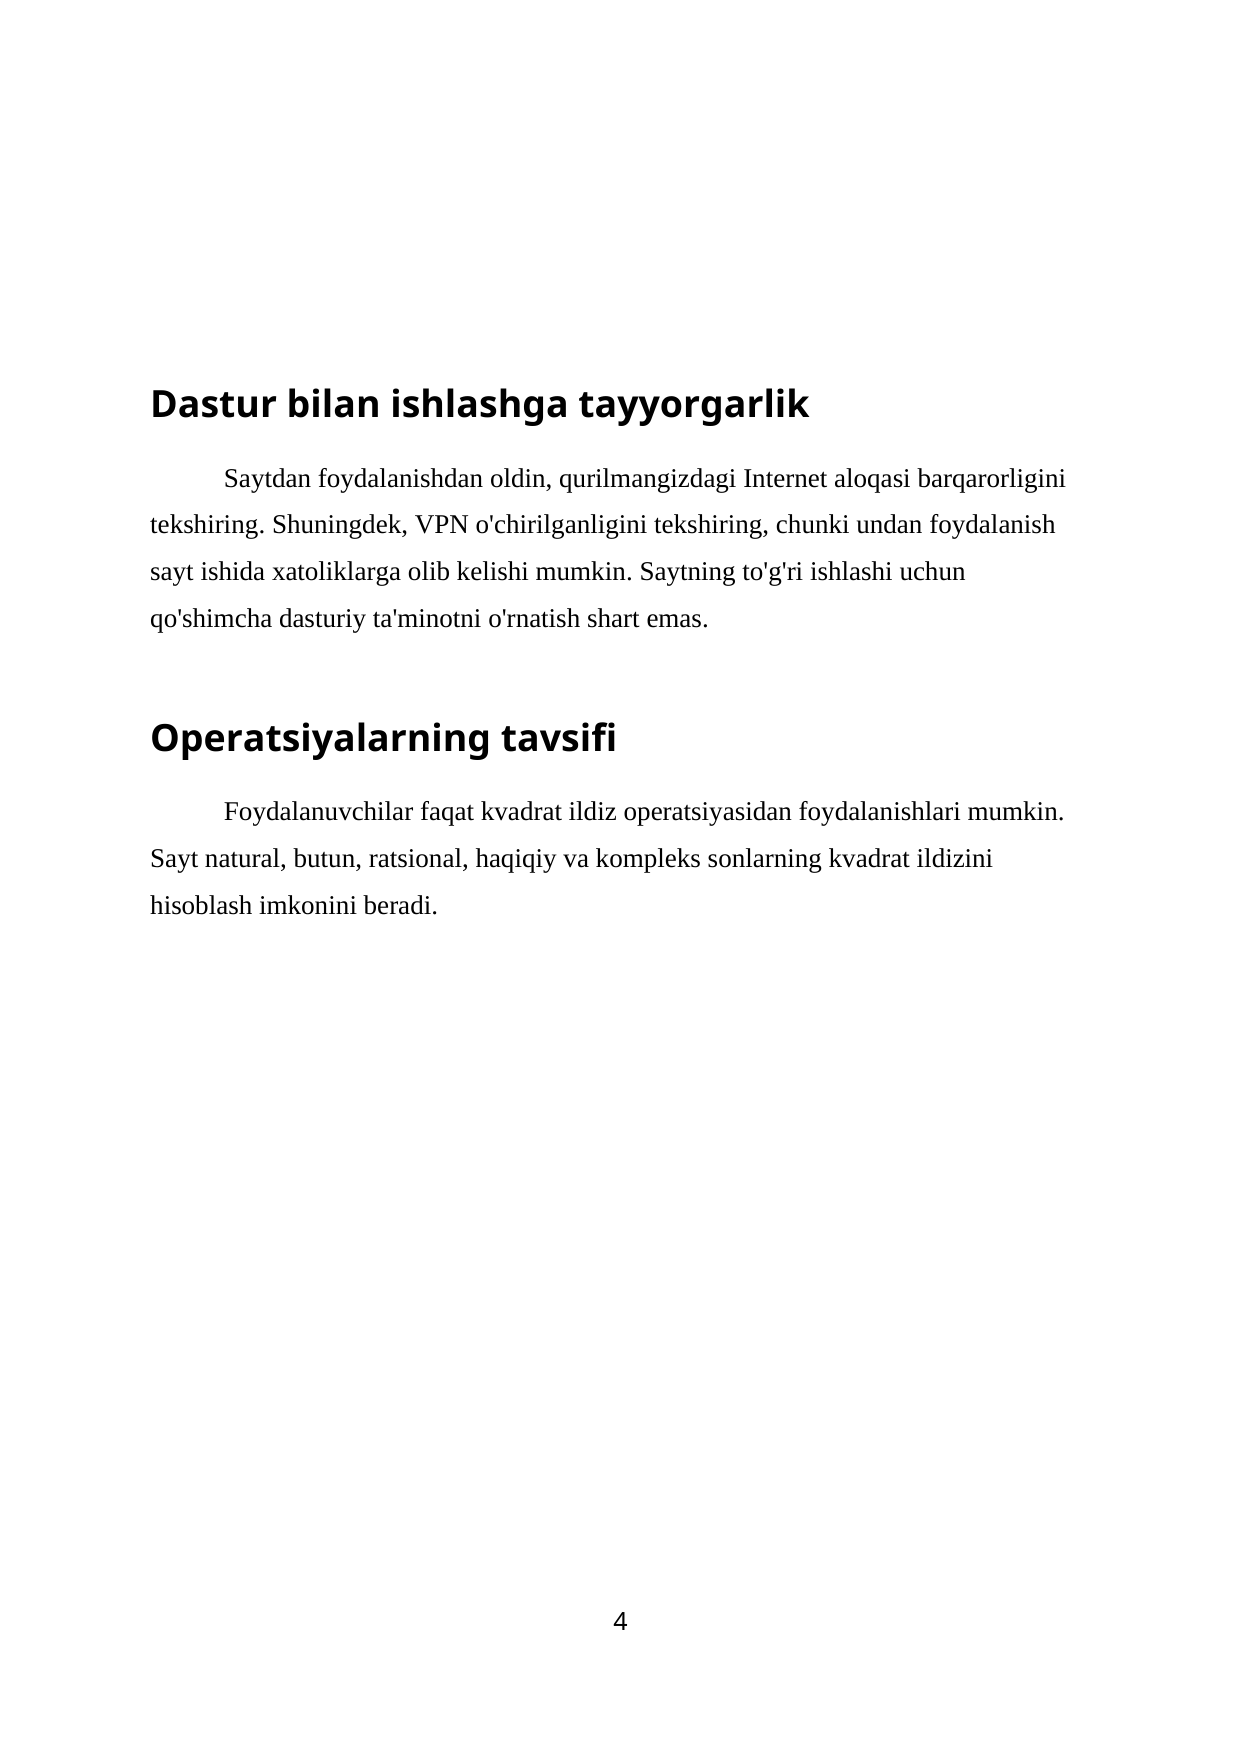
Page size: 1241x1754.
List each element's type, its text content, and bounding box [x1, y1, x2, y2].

subtitle Dastur bilan ishlashga tayyorgarlik [150, 377, 1090, 428]
subtitle Operatsiyalarning tavsifi [150, 711, 1090, 762]
text Foydalanuvchilar faqat kvadrat ildiz operatsiyasidan foydalanishlari mumkin. Sayt natural, butun, ratsional, haqiqiy va kompleks sonlarning kvadrat ildizini hisoblash imkonini beradi. [150, 795, 1090, 920]
text Saytdan foydalanishdan oldin, qurilmangizdagi Internet aloqasi barqarorligini tekshiring. Shuningdek, VPN o'chirilganligini tekshiring, chunki undan foydalanish sayt ishida xatoliklarga olib kelishi mumkin. Saytning to'g'ri ishlashi uchun qo'shimcha dasturiy ta'minotni o'rnatish shart emas. [150, 462, 1090, 633]
